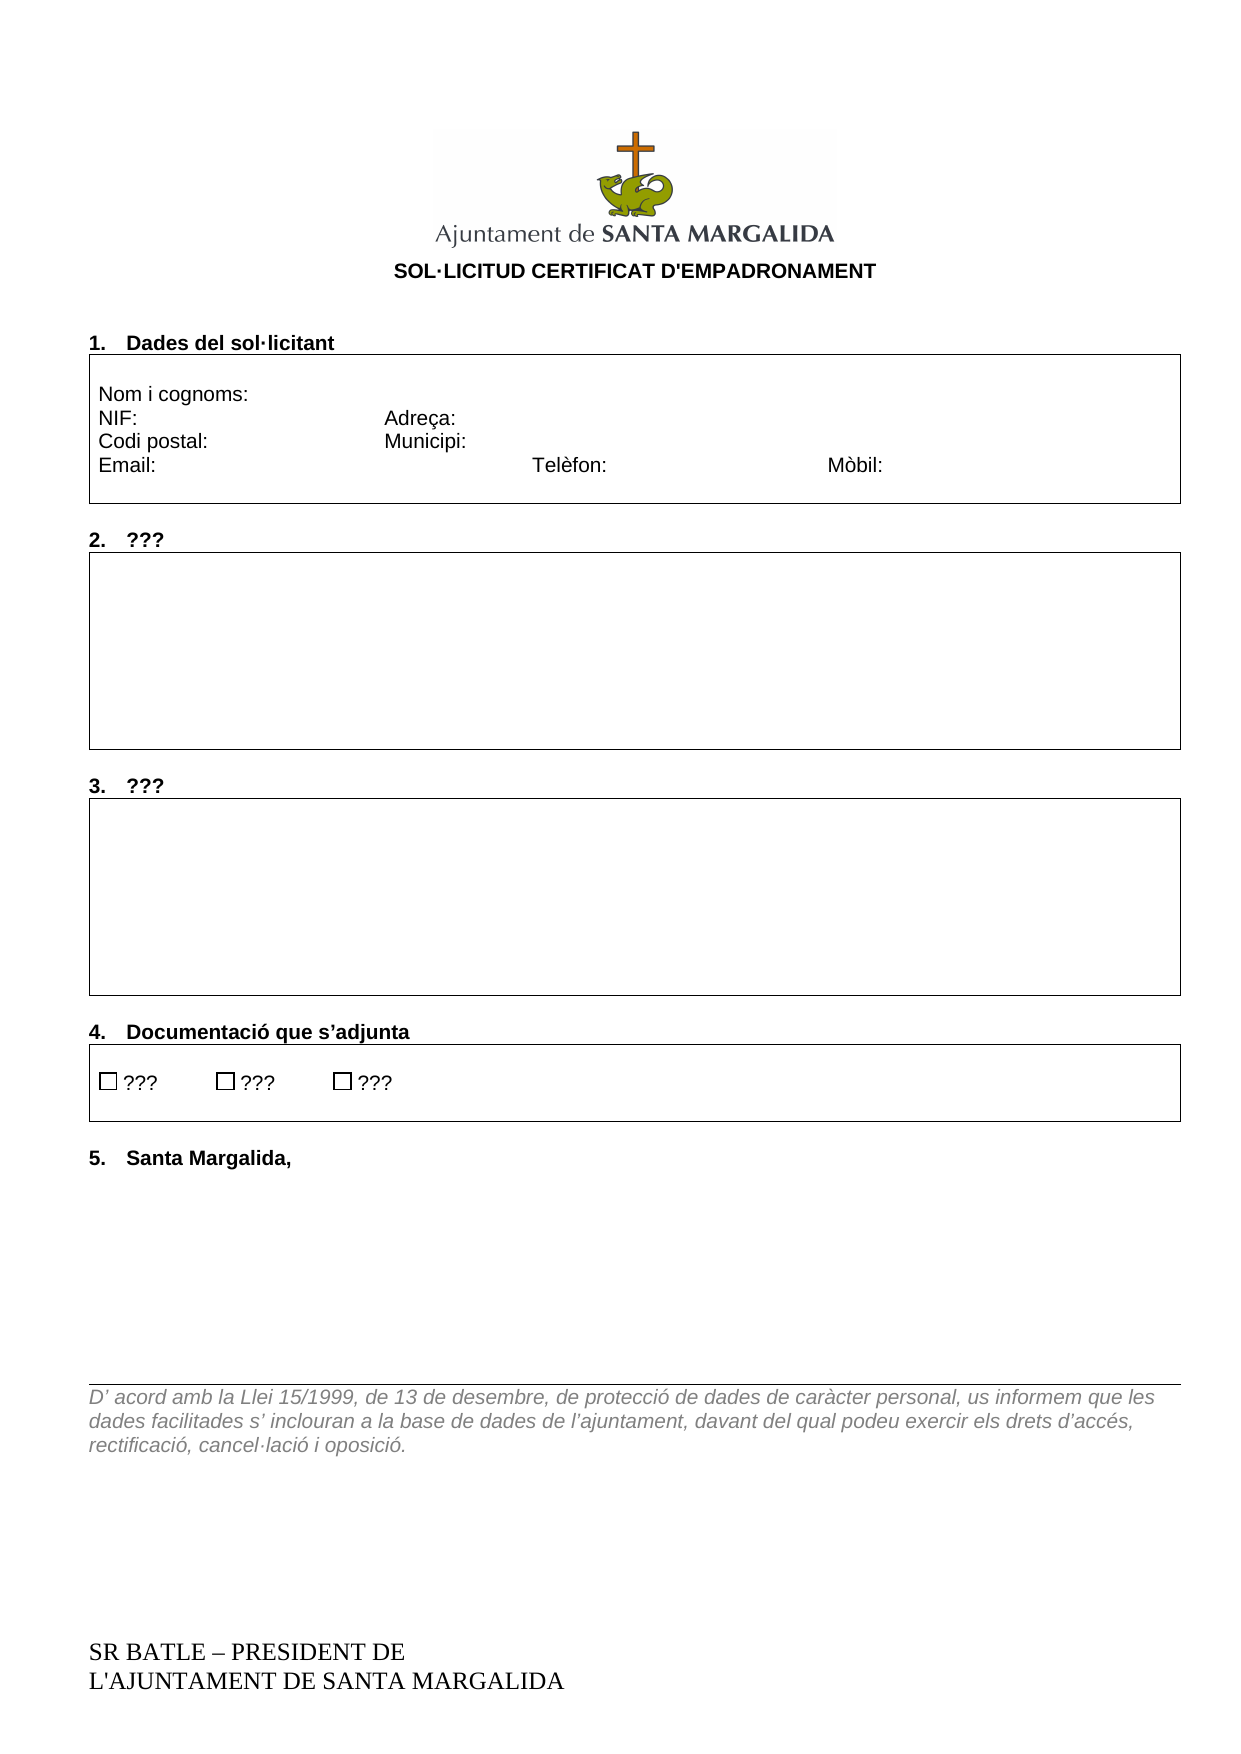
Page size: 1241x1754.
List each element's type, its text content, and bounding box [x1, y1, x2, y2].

text ??? ??? ??? [90, 1068, 1180, 1095]
list Dades del sol·licitant [89, 330, 1181, 354]
list Documentació que s’adjunta [89, 1020, 1181, 1044]
text Codi postal: Municipi: [90, 426, 1180, 450]
list ??? [89, 774, 1181, 798]
text Email: Telèfon: Mòbil: [90, 450, 1180, 477]
list ??? [89, 528, 1181, 552]
text NIF: Adreça: [90, 402, 1180, 426]
text Nom i cognoms: [90, 378, 1180, 402]
subtitle SOL·LICITUD CERTIFICAT D'EMPADRONAMENT [89, 258, 1181, 282]
list Santa Margalida, [89, 1146, 1181, 1170]
picture [433, 129, 837, 250]
text D’ acord amb la Llei 15/1999, de 13 de desembre, de protecció de dades de caràcter personal, us informem que les dades facilitades s’ inclouran a la base de dades de l’ajuntament, davant del qual podeu exercir els drets d’accés, rectificació, cancel·lació i oposició. [89, 1385, 1181, 1457]
